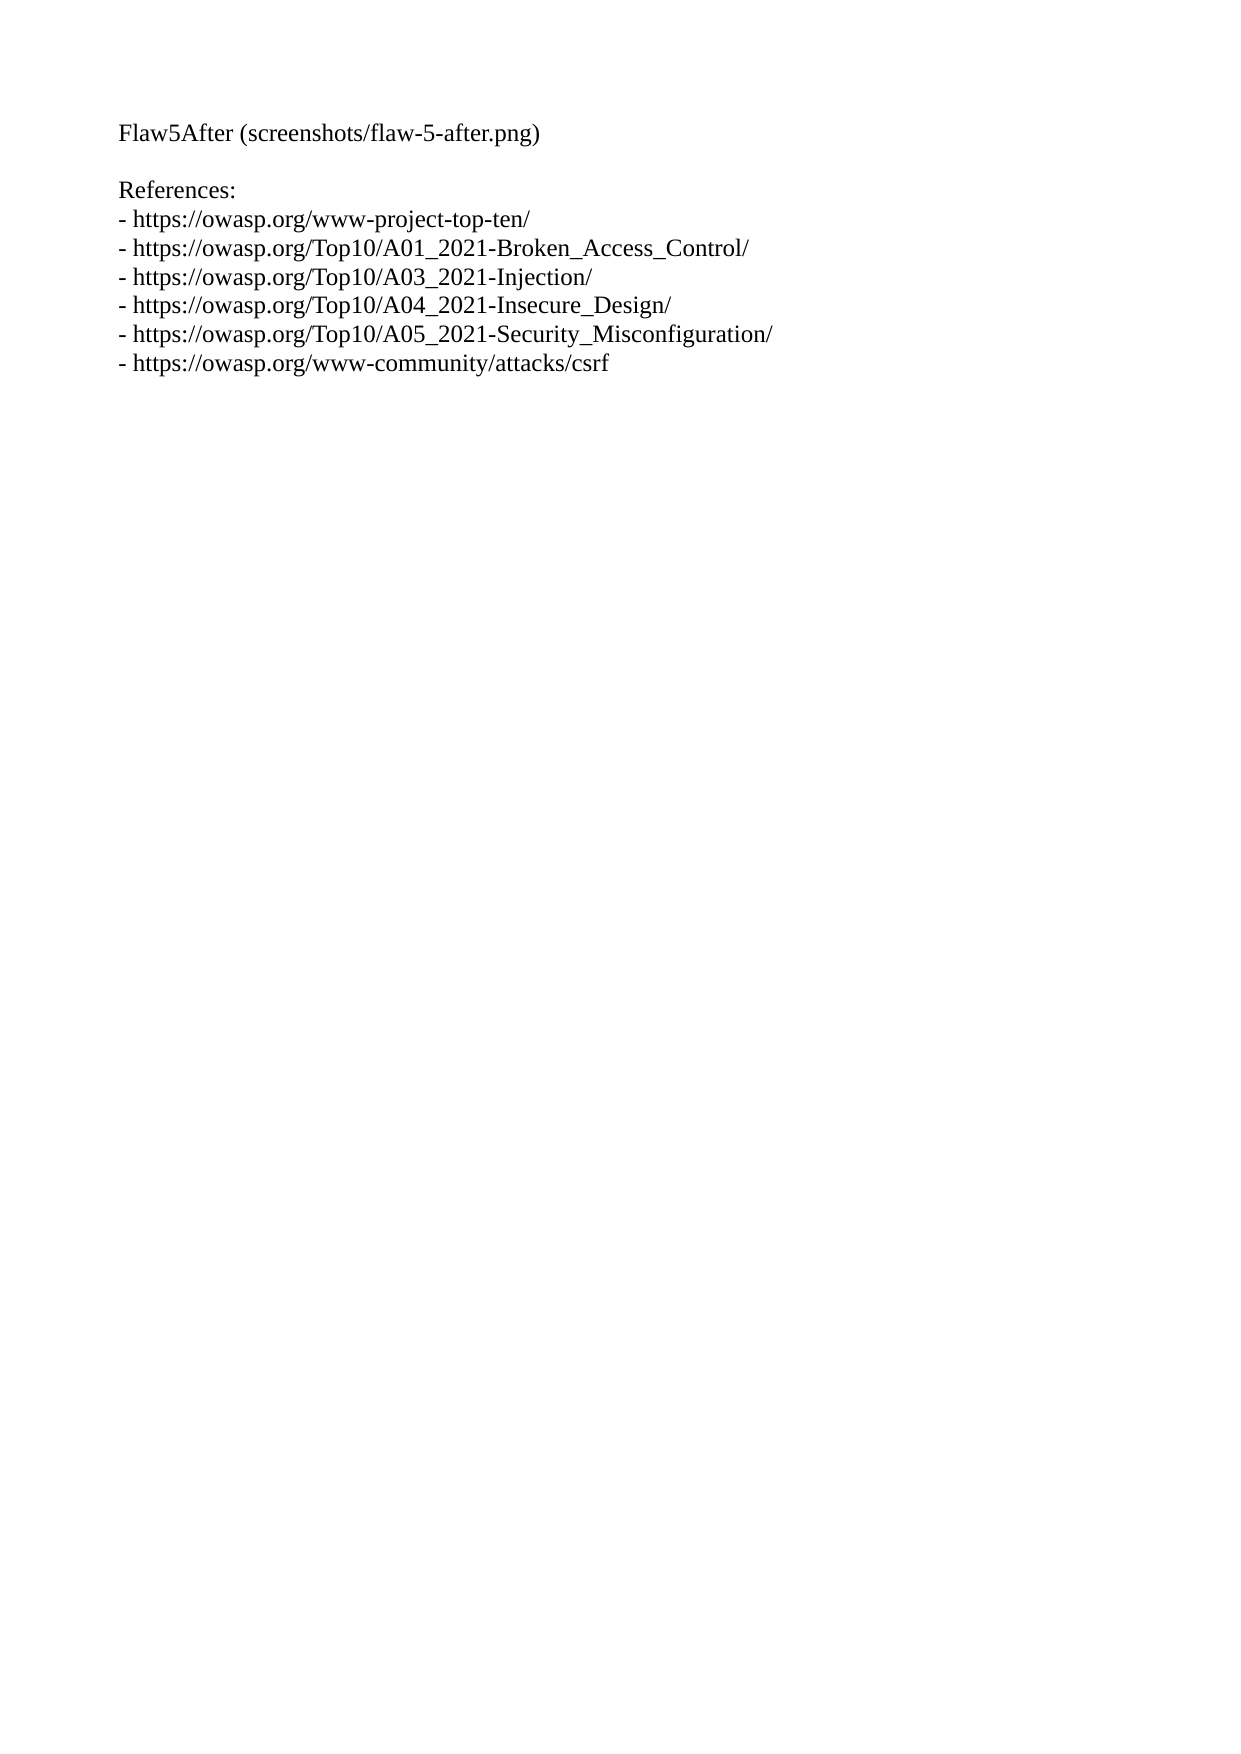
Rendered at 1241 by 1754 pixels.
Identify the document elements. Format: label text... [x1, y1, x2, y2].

text References: [118, 176, 1122, 204]
text - https://owasp.org/Top10/A01_2021-Broken_Access_Control/ [118, 233, 1122, 262]
text - https://owasp.org/www-community/attacks/csrf [118, 348, 1122, 377]
text - https://owasp.org/Top10/A04_2021-Insecure_Design/ [118, 291, 1122, 319]
text - https://owasp.org/www-project-top-ten/ [118, 204, 1122, 233]
text Flaw5After (screenshots/flaw-5-after.png) [118, 118, 1122, 147]
text - https://owasp.org/Top10/A05_2021-Security_Misconfiguration/ [118, 319, 1122, 348]
text - https://owasp.org/Top10/A03_2021-Injection/ [118, 262, 1122, 291]
